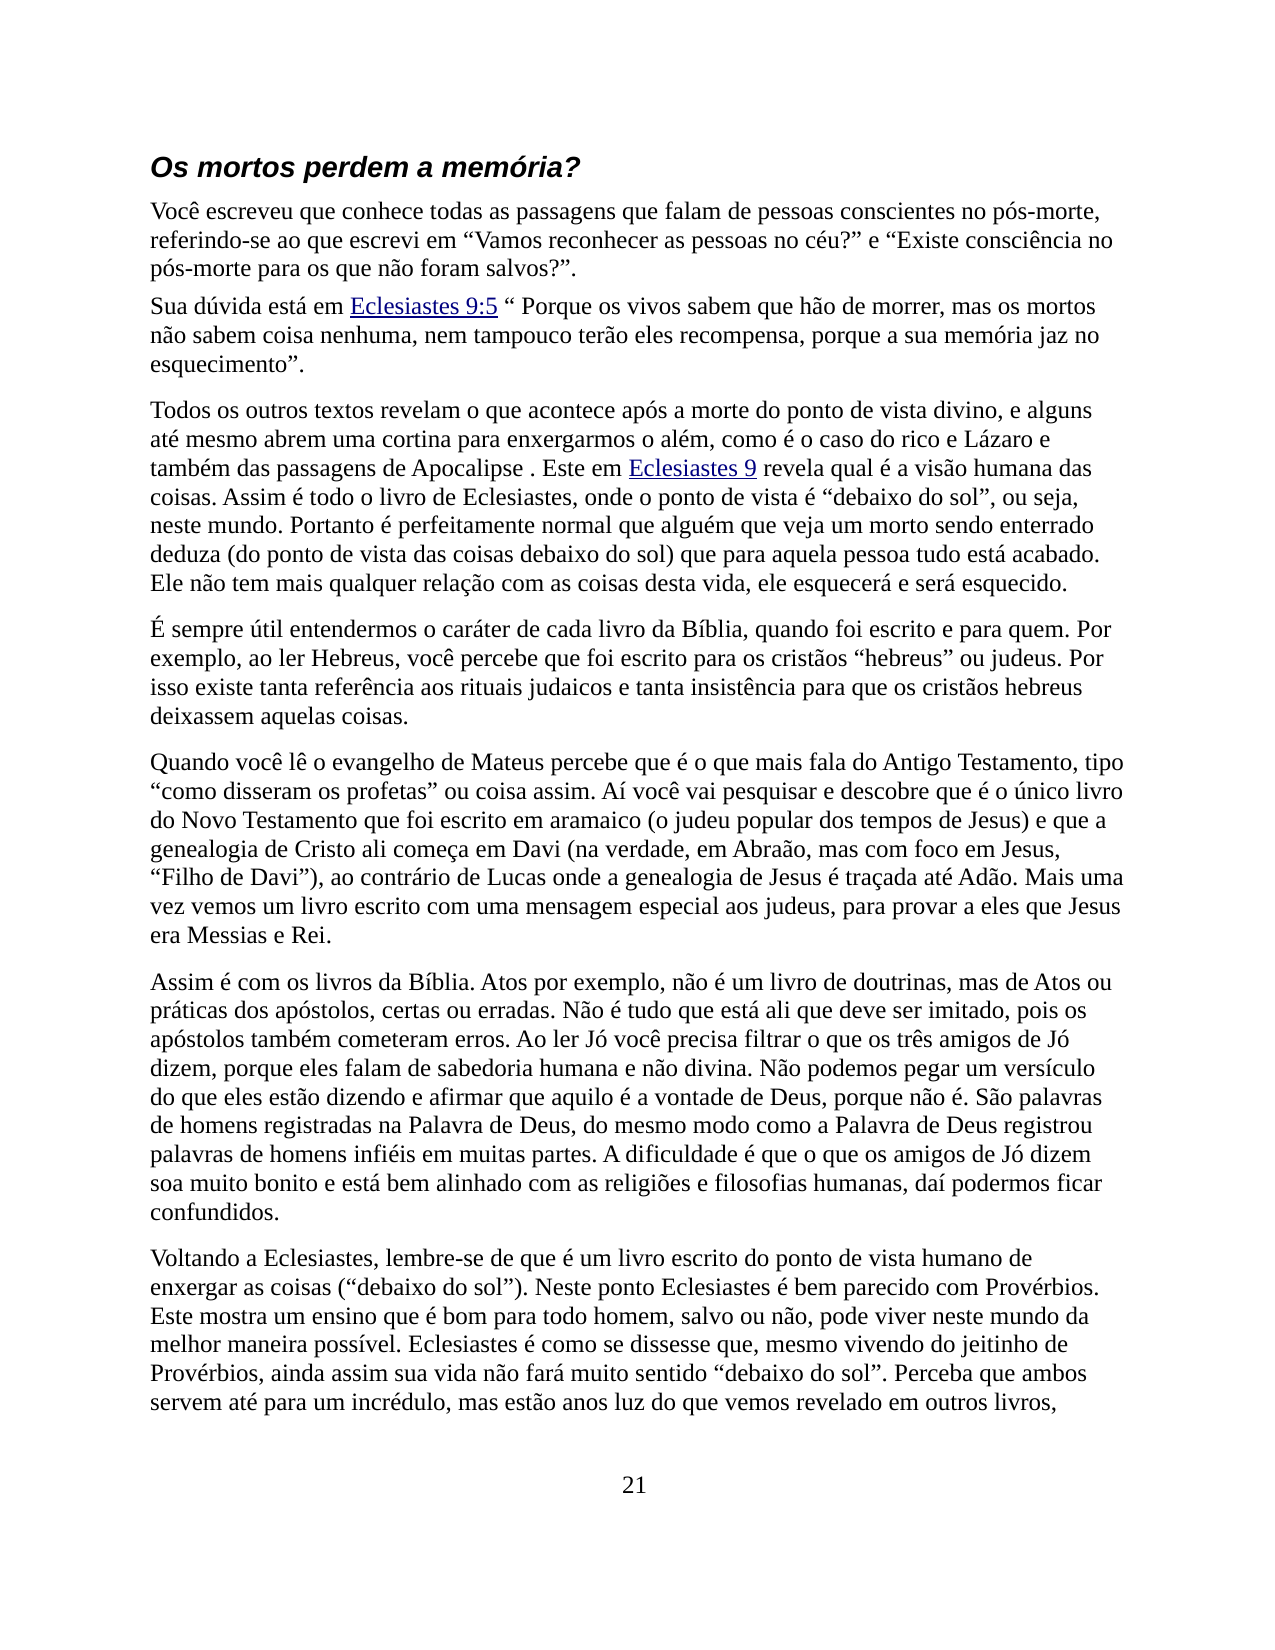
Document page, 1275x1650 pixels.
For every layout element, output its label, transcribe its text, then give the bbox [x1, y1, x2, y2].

text Você escreveu que conhece todas as passagens que falam de pessoas conscientes no pós-morte, referindo-se ao que escrevi em “Vamos reconhecer as pessoas no céu?” e “Existe consciência no pós-morte para os que não foram salvos?”. [150, 196, 1125, 282]
text Sua dúvida está em Eclesiastes 9:5 “ Porque os vivos sabem que hão de morrer, mas os mortos não sabem coisa nenhuma, nem tampouco terão eles recompensa, porque a sua memória jaz no esquecimento”. [150, 291, 1125, 377]
text Assim é com os livros da Bíblia. Atos por exemplo, não é um livro de doutrinas, mas de Atos ou práticas dos apóstolos, certas ou erradas. Não é tudo que está ali que deve ser imitado, pois os apóstolos também cometeram erros. Ao ler Jó você precisa filtrar o que os três amigos de Jó dizem, porque eles falam de sabedoria humana e não divina. Não podemos pegar um versículo do que eles estão dizendo e afirmar que aquilo é a vontade de Deus, porque não é. São palavras de homens registradas na Palavra de Deus, do mesmo modo como a Palavra de Deus registrou palavras de homens infiéis em muitas partes. A dificuldade é que o que os amigos de Jó dizem soa muito bonito e está bem alinhado com as religiões e filosofias humanas, daí podermos ficar confundidos. [150, 967, 1125, 1225]
text Quando você lê o evangelho de Mateus percebe que é o que mais fala do Antigo Testamento, tipo “como disseram os profetas” ou coisa assim. Aí você vai pesquisar e descobre que é o único livro do Novo Testamento que foi escrito em aramaico (o judeu popular dos tempos de Jesus) e que a genealogia de Cristo ali começa em Davi (na verdade, em Abraão, mas com foco em Jesus, “Filho de Davi”), ao contrário de Lucas onde a genealogia de Jesus é traçada até Adão. Mais uma vez vemos um livro escrito com uma mensagem especial aos judeus, para provar a eles que Jesus era Messias e Rei. [150, 747, 1125, 949]
text É sempre útil entendermos o caráter de cada livro da Bíblia, quando foi escrito e para quem. Por exemplo, ao ler Hebreus, você percebe que foi escrito para os cristãos “hebreus” ou judeus. Por isso existe tanta referência aos rituais judaicos e tanta insistência para que os cristãos hebreus deixassem aquelas coisas. [150, 614, 1125, 729]
text Voltando a Eclesiastes, lembre-se de que é um livro escrito do ponto de vista humano de enxergar as coisas (“debaixo do sol”). Neste ponto Eclesiastes é bem parecido com Provérbios. Este mostra um ensino que é bom para todo homem, salvo ou não, pode viver neste mundo da melhor maneira possível. Eclesiastes é como se dissesse que, mesmo vivendo do jeitinho de Provérbios, ainda assim sua vida não fará muito sentido “debaixo do sol”. Perceba que ambos servem até para um incrédulo, mas estão anos luz do que vemos revelado em outros livros, [150, 1243, 1125, 1416]
subtitle Os mortos perdem a memória? [150, 150, 1125, 183]
text Todos os outros textos revelam o que acontece após a morte do ponto de vista divino, e alguns até mesmo abrem uma cortina para enxergarmos o além, como é o caso do rico e Lázaro e também das passagens de Apocalipse . Este em Eclesiastes 9 revela qual é a visão humana das coisas. Assim é todo o livro de Eclesiastes, onde o ponto de vista é “debaixo do sol”, ou seja, neste mundo. Portanto é perfeitamente normal que alguém que veja um morto sendo enterrado deduza (do ponto de vista das coisas debaixo do sol) que para aquela pessoa tudo está acabado. Ele não tem mais qualquer relação com as coisas desta vida, ele esquecerá e será esquecido. [150, 395, 1125, 597]
